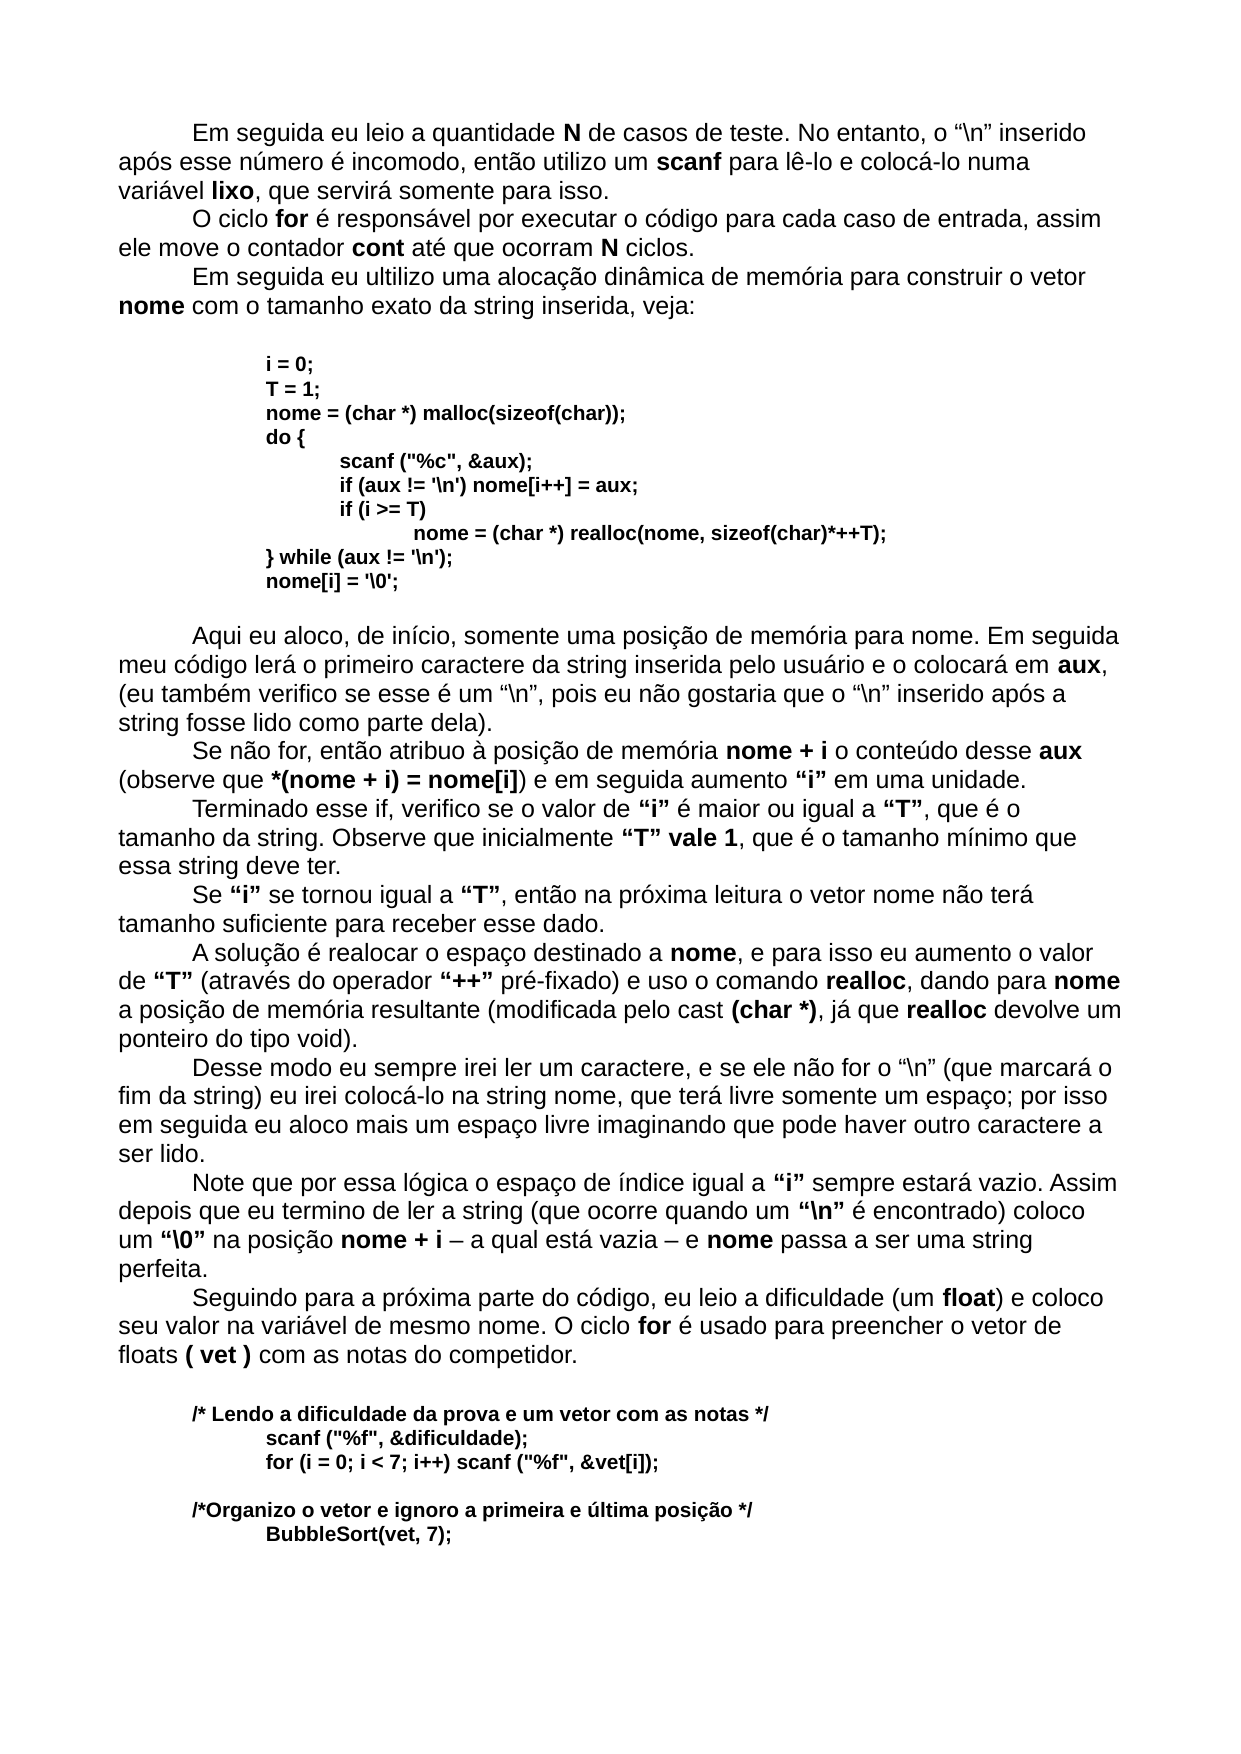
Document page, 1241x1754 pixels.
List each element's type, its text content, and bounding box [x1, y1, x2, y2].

text Se “i” se tornou igual a “T”, então na próxima leitura o vetor nome não terá tamanho suficiente para receber esse dado. [118, 880, 1122, 937]
text BubbleSort(vet, 7); [118, 1522, 1122, 1546]
text nome[i] = '\0'; [118, 568, 1122, 592]
text i = 0; [118, 348, 1122, 377]
text Se não for, então atribuo à posição de memória nome + i o conteúdo desse aux (observe que *(nome + i) = nome[i]) e em seguida aumento “i” em uma unidade. [118, 736, 1122, 794]
text for (i = 0; i < 7; i++) scanf ("%f", &vet[i]); [118, 1450, 1122, 1474]
text nome = (char *) malloc(sizeof(char)); [118, 401, 1122, 425]
text A solução é realocar o espaço destinado a nome, e para isso eu aumento o valor de “T” (através do operador “++” pré-fixado) e uso o comando realloc, dando para nome a posição de memória resultante (modificada pelo cast (char *), já que realloc devolve um ponteiro do tipo void). [118, 937, 1122, 1052]
text nome = (char *) realloc(nome, sizeof(char)*++T); [118, 521, 1122, 544]
text } while (aux != '\n'); [118, 544, 1122, 568]
text Desse modo eu sempre irei ler um caractere, e se ele não for o “\n” (que marcará o fim da string) eu irei colocá-lo na string nome, que terá livre somente um espaço; por isso em seguida eu aloco mais um espaço livre imaginando que pode haver outro caractere a ser lido. [118, 1052, 1122, 1167]
text scanf ("%f", &dificuldade); [118, 1426, 1122, 1450]
text /* Lendo a dificuldade da prova e um vetor com as notas */ [118, 1397, 1122, 1426]
text if (i >= T) [118, 497, 1122, 521]
text Seguindo para a próxima parte do código, eu leio a dificuldade (um float) e coloco seu valor na variável de mesmo nome. O ciclo for é usado para preencher o vetor de floats ( vet ) com as notas do competidor. [118, 1282, 1122, 1369]
text Terminado esse if, verifico se o valor de “i” é maior ou igual a “T”, que é o tamanho da string. Observe que inicialmente “T” vale 1, que é o tamanho mínimo que essa string deve ter. [118, 794, 1122, 880]
text if (aux != '\n') nome[i++] = aux; [118, 473, 1122, 497]
text Note que por essa lógica o espaço de índice igual a “i” sempre estará vazio. Assim depois que eu termino de ler a string (que ocorre quando um “\n” é encontrado) coloco um “\0” na posição nome + i – a qual está vazia – e nome passa a ser uma string perfeita. [118, 1167, 1122, 1282]
text Em seguida eu leio a quantidade N de casos de teste. No entanto, o “\n” inserido após esse número é incomodo, então utilizo um scanf para lê-lo e colocá-lo numa variável lixo, que servirá somente para isso. [118, 118, 1122, 204]
text do { [118, 425, 1122, 449]
text O ciclo for é responsável por executar o código para cada caso de entrada, assim ele move o contador cont até que ocorram N ciclos. [118, 204, 1122, 262]
text scanf ("%c", &aux); [118, 449, 1122, 473]
text T = 1; [118, 377, 1122, 401]
text Em seguida eu ultilizo uma alocação dinâmica de memória para construir o vetor nome com o tamanho exato da string inserida, veja: [118, 262, 1122, 319]
text /*Organizo o vetor e ignoro a primeira e última posição */ [118, 1498, 1122, 1522]
text Aqui eu aloco, de início, somente uma posição de memória para nome. Em seguida meu código lerá o primeiro caractere da string inserida pelo usuário e o colocará em aux, (eu também verifico se esse é um “\n”, pois eu não gostaria que o “\n” inserido após a string fosse lido como parte dela). [118, 621, 1122, 736]
